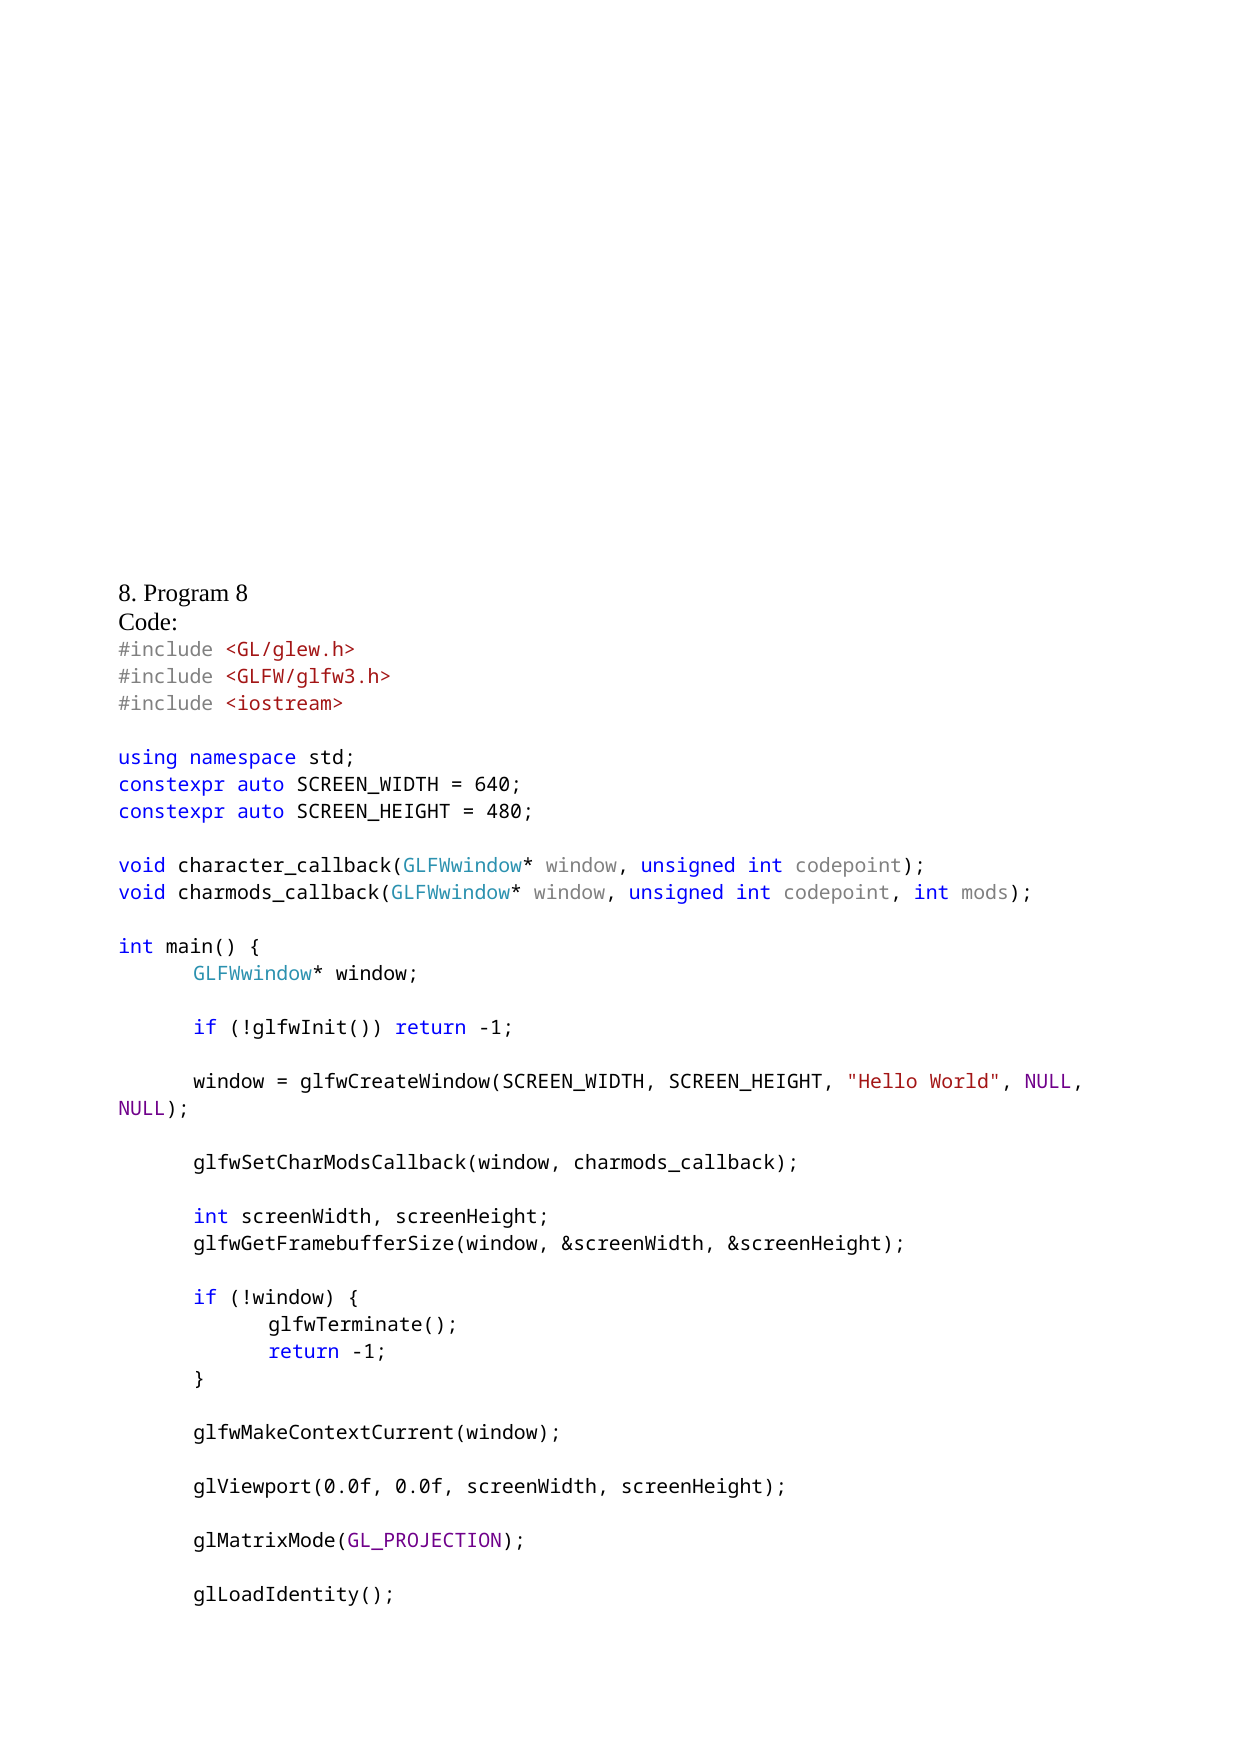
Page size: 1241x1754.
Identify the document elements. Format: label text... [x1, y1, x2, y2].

text return -1; [118, 1337, 1122, 1364]
text #include <iostream> [118, 689, 1122, 717]
text using namespace std; [118, 743, 1122, 771]
text constexpr auto SCREEN_WIDTH = 640; [118, 771, 1122, 797]
text void charmods_callback(GLFWwindow* window, unsigned int codepoint, int mods); [118, 878, 1122, 905]
text window = glfwCreateWindow(SCREEN_WIDTH, SCREEN_HEIGHT, "Hello World", NULL, NULL); [118, 1067, 1122, 1121]
text glfwSetCharModsCallback(window, charmods_callback); [118, 1148, 1122, 1175]
text int screenWidth, screenHeight; [118, 1202, 1122, 1229]
text glViewport(0.0f, 0.0f, screenWidth, screenHeight); [118, 1472, 1122, 1499]
text #include <GL/glew.h> [118, 636, 1122, 663]
text if (!window) { [118, 1283, 1122, 1310]
text glLoadIdentity(); [118, 1580, 1122, 1607]
text int main() { [118, 932, 1122, 959]
text if (!glfwInit()) return -1; [118, 1013, 1122, 1040]
text void character_callback(GLFWwindow* window, unsigned int codepoint); [118, 851, 1122, 878]
text Code: [118, 607, 1122, 636]
text glMatrixMode(GL_PROJECTION); [118, 1526, 1122, 1553]
text #include <GLFW/glfw3.h> [118, 663, 1122, 689]
text GLFWwindow* window; [118, 959, 1122, 986]
text glfwMakeContextCurrent(window); [118, 1418, 1122, 1445]
text constexpr auto SCREEN_HEIGHT = 480; [118, 797, 1122, 824]
text glfwTerminate(); [118, 1310, 1122, 1337]
text glfwGetFramebufferSize(window, &screenWidth, &screenHeight); [118, 1229, 1122, 1256]
text } [118, 1364, 1122, 1391]
text 8. Program 8 [118, 578, 1122, 607]
